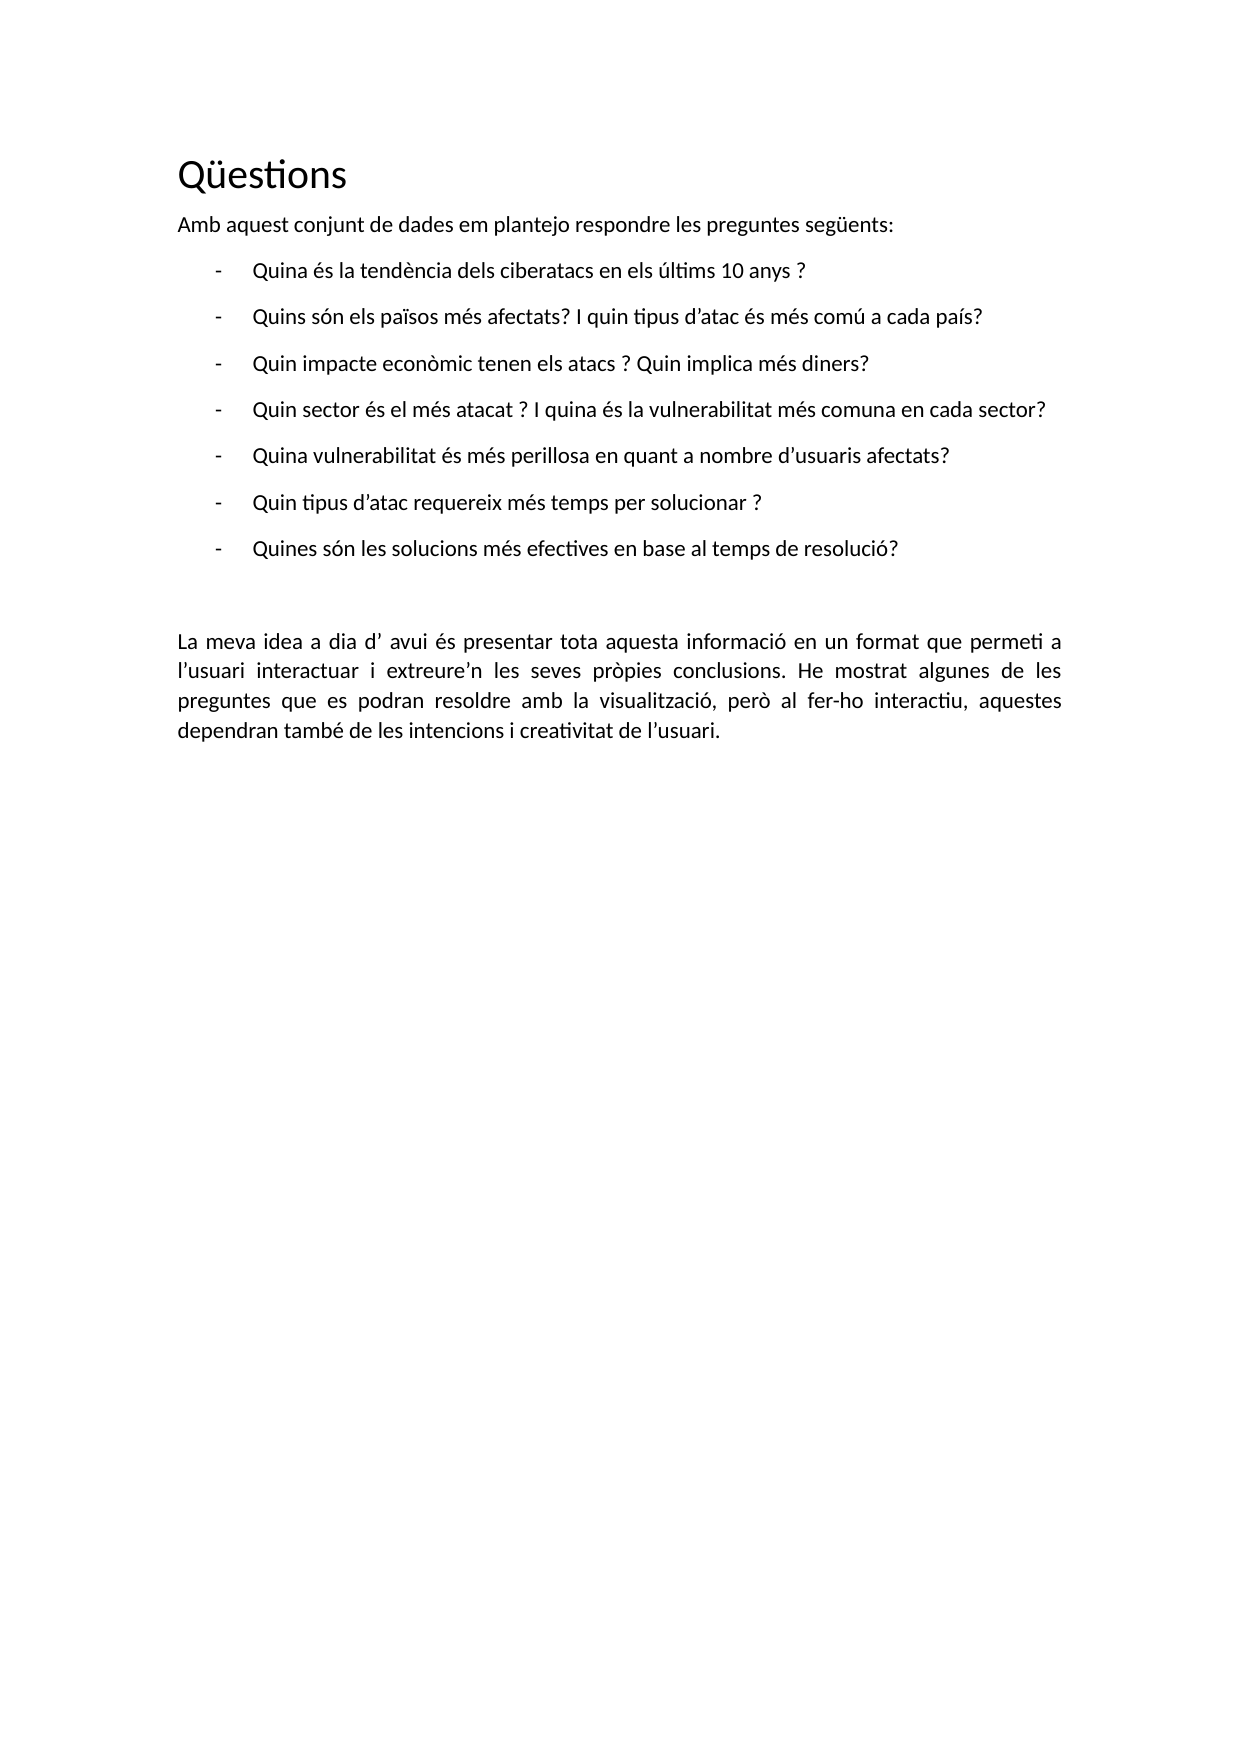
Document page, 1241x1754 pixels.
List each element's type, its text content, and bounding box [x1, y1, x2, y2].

list Quina vulnerabilitat és més perillosa en quant a nombre d’usuaris afectats? [215, 442, 1063, 469]
list Quina és la tendència dels ciberatacs en els últims 10 anys ? [215, 256, 1063, 284]
text Amb aquest conjunt de dades em plantejo respondre les preguntes següents: [177, 210, 1063, 238]
list Quins són els països més afectats? I quin tipus d’atac és més comú a cada país? [215, 302, 1063, 331]
subtitle Qüestions [177, 148, 1063, 198]
text La meva idea a dia d’ avui és presentar tota aquesta informació en un format que permeti a l’usuari interactuar i extreure’n les seves pròpies conclusions. He mostrat algunes de les preguntes que es podran resoldre amb la visualització, però al fer-ho interactiu, aquestes dependran també de les intencions i creativitat de l’usuari. [177, 627, 1063, 744]
list Quin impacte econòmic tenen els atacs ? Quin implica més diners? [215, 349, 1063, 377]
list Quines són les solucions més efectives en base al temps de resolució? [215, 534, 1063, 562]
list Quin sector és el més atacat ? I quina és la vulnerabilitat més comuna en cada sector? [215, 395, 1063, 423]
list Quin tipus d’atac requereix més temps per solucionar ? [215, 488, 1063, 516]
